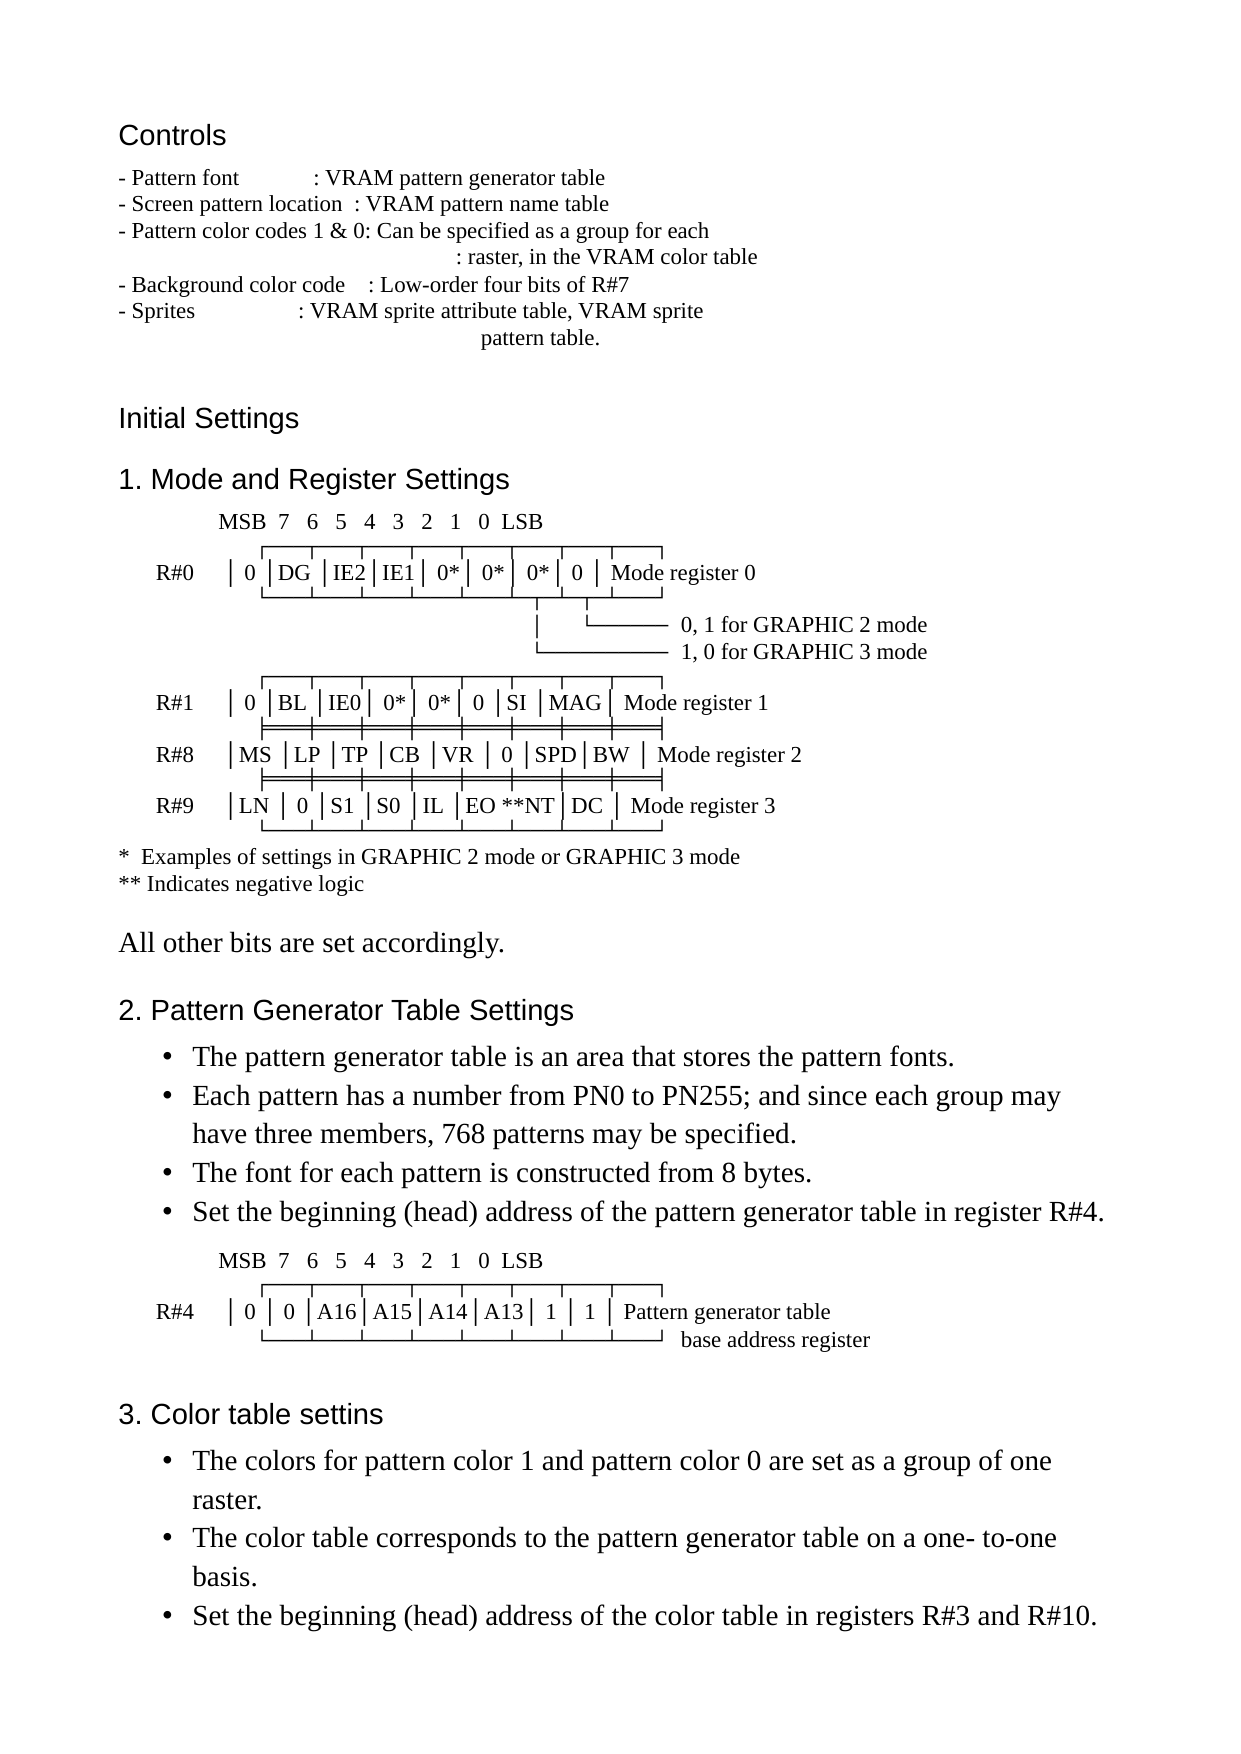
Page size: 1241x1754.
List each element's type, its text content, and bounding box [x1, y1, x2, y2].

text All other bits are set accordingly. [118, 925, 1122, 959]
text R#8 │MS │LP │TP │CB │VR │ 0 │SPD│BW │ Mode register 2 [585, 741, 642, 768]
text R#0 │ 0 │DG │IE2│IE1│ 0*│ 0*│ 0*│ 0 │ Mode register 0 [513, 559, 556, 587]
list Each pattern has a number from PN0 to PN255; and since each group may have three members, 768 patterns may be specified. [162, 1078, 1122, 1150]
text ** Indicates negative logic [118, 869, 1122, 896]
text MSB 7 6 5 4 3 2 1 0 LSB [118, 508, 1122, 536]
text │ └────── 0, 1 for GRAPHIC 2 mode [118, 611, 1122, 638]
text ╞═══╪═══╪═══╪═══╪═══╪═══╪═══╪═══╡ [118, 717, 1122, 741]
text - Background color code : Low-order four bits of R#7 [118, 271, 1122, 297]
text └───┴───┴───┴───┴───┴─┬─┴─┬─┴───┘ [118, 587, 1122, 611]
subtitle 1. Mode and Register Settings [118, 462, 1122, 496]
text R#1 │ 0 │BL │IE0│ 0*│ 0*│ 0 │SI │MAG│ Mode register 1 [541, 689, 609, 717]
text R#1 │ 0 │BL │IE0│ 0*│ 0*│ 0 │SI │MAG│ Mode register 1 [270, 689, 318, 717]
text R#8 │MS │LP │TP │CB │VR │ 0 │SPD│BW │ Mode register 2 [382, 741, 432, 768]
text R#4 │ 0 │ 0 │A16│A15│A14│A13│ 1 │ 1 │ Pattern generator table [365, 1298, 419, 1326]
text └───┴───┴───┴───┴───┴───┴───┴───┘ base address register [118, 1326, 1122, 1353]
text - Pattern color codes 1 & 0: Can be specified as a group for each [118, 217, 1122, 243]
subtitle Controls [118, 118, 1122, 152]
text - Pattern font : VRAM pattern generator table [118, 164, 1122, 191]
text R#0 │ 0 │DG │IE2│IE1│ 0*│ 0*│ 0*│ 0 │ Mode register 0 [118, 559, 229, 587]
text R#9 │LN │ 0 │S1 │S0 │IL │EO **NT│DC │ Mode register 3 [231, 792, 282, 819]
text R#1 │ 0 │BL │IE0│ 0*│ 0*│ 0 │SI │MAG│ Mode register 1 [611, 689, 1122, 717]
text R#8 │MS │LP │TP │CB │VR │ 0 │SPD│BW │ Mode register 2 [286, 741, 332, 768]
text MSB 7 6 5 4 3 2 1 0 LSB [118, 1247, 1122, 1274]
list The font for each pattern is constructed from 8 bytes. [162, 1155, 1122, 1189]
text ╞═══╪═══╪═══╪═══╪═══╪═══╪═══╪═══╡ [118, 768, 1122, 792]
text R#9 │LN │ 0 │S1 │S0 │IL │EO **NT│DC │ Mode register 3 [369, 792, 413, 819]
text R#0 │ 0 │DG │IE2│IE1│ 0*│ 0*│ 0*│ 0 │ Mode register 0 [375, 559, 422, 587]
list Set the beginning (head) address of the color table in registers R#3 and R#10. [162, 1598, 1122, 1631]
text R#4 │ 0 │ 0 │A16│A15│A14│A13│ 1 │ 1 │ Pattern generator table [476, 1298, 530, 1326]
subtitle Initial Settings [118, 401, 1122, 435]
text R#8 │MS │LP │TP │CB │VR │ 0 │SPD│BW │ Mode register 2 [644, 741, 1122, 768]
text R#8 │MS │LP │TP │CB │VR │ 0 │SPD│BW │ Mode register 2 [434, 741, 486, 768]
list Set the beginning (head) address of the pattern generator table in register R#4. [162, 1194, 1122, 1227]
text - Sprites : VRAM sprite attribute table, VRAM sprite [118, 297, 1122, 323]
text ┌───┬───┬───┬───┬───┬───┬───┬───┐ [118, 1274, 1122, 1298]
text R#1 │ 0 │BL │IE0│ 0*│ 0*│ 0 │SI │MAG│ Mode register 1 [118, 689, 229, 717]
list The pattern generator table is an area that stores the pattern fonts. [162, 1039, 1122, 1073]
text R#8 │MS │LP │TP │CB │VR │ 0 │SPD│BW │ Mode register 2 [334, 741, 380, 768]
text R#9 │LN │ 0 │S1 │S0 │IL │EO **NT│DC │ Mode register 3 [118, 792, 229, 819]
text : raster, in the VRAM color table [118, 243, 1122, 271]
text R#1 │ 0 │BL │IE0│ 0*│ 0*│ 0 │SI │MAG│ Mode register 1 [370, 689, 413, 717]
text R#4 │ 0 │ 0 │A16│A15│A14│A13│ 1 │ 1 │ Pattern generator table [118, 1298, 229, 1326]
text R#4 │ 0 │ 0 │A16│A15│A14│A13│ 1 │ 1 │ Pattern generator table [309, 1298, 363, 1326]
text R#9 │LN │ 0 │S1 │S0 │IL │EO **NT│DC │ Mode register 3 [563, 792, 615, 819]
text R#9 │LN │ 0 │S1 │S0 │IL │EO **NT│DC │ Mode register 3 [458, 792, 561, 819]
text ┌───┬───┬───┬───┬───┬───┬───┬───┐ [118, 536, 1122, 559]
text R#8 │MS │LP │TP │CB │VR │ 0 │SPD│BW │ Mode register 2 [231, 741, 284, 768]
subtitle 2. Pattern Generator Table Settings [118, 993, 1122, 1027]
text R#0 │ 0 │DG │IE2│IE1│ 0*│ 0*│ 0*│ 0 │ Mode register 0 [270, 559, 323, 587]
text R#0 │ 0 │DG │IE2│IE1│ 0*│ 0*│ 0*│ 0 │ Mode register 0 [469, 559, 511, 587]
text R#4 │ 0 │ 0 │A16│A15│A14│A13│ 1 │ 1 │ Pattern generator table [421, 1298, 474, 1326]
text R#8 │MS │LP │TP │CB │VR │ 0 │SPD│BW │ Mode register 2 [118, 741, 229, 768]
text ┌───┬───┬───┬───┬───┬───┬───┬───┐ [118, 666, 1122, 689]
text - Screen pattern location : VRAM pattern name table [118, 191, 1122, 217]
text R#9 │LN │ 0 │S1 │S0 │IL │EO **NT│DC │ Mode register 3 [323, 792, 367, 819]
text R#9 │LN │ 0 │S1 │S0 │IL │EO **NT│DC │ Mode register 3 [415, 792, 456, 819]
list The color table corresponds to the pattern generator table on a one- to-one basis. [162, 1521, 1122, 1593]
text └────────── 1, 0 for GRAPHIC 3 mode [118, 638, 1122, 666]
text R#1 │ 0 │BL │IE0│ 0*│ 0*│ 0 │SI │MAG│ Mode register 1 [415, 689, 458, 717]
text └───┴───┴───┴───┴───┴───┴───┴───┘ [118, 819, 1122, 843]
subtitle 3. Color table settins [118, 1397, 1122, 1431]
text R#9 │LN │ 0 │S1 │S0 │IL │EO **NT│DC │ Mode register 3 [617, 792, 1122, 819]
text pattern table. [118, 323, 1122, 351]
text R#1 │ 0 │BL │IE0│ 0*│ 0*│ 0 │SI │MAG│ Mode register 1 [320, 689, 368, 717]
text R#8 │MS │LP │TP │CB │VR │ 0 │SPD│BW │ Mode register 2 [527, 741, 583, 768]
text * Examples of settings in GRAPHIC 2 mode or GRAPHIC 3 mode [118, 843, 1122, 869]
text R#0 │ 0 │DG │IE2│IE1│ 0*│ 0*│ 0*│ 0 │ Mode register 0 [424, 559, 467, 587]
text R#0 │ 0 │DG │IE2│IE1│ 0*│ 0*│ 0*│ 0 │ Mode register 0 [597, 559, 1122, 587]
text R#0 │ 0 │DG │IE2│IE1│ 0*│ 0*│ 0*│ 0 │ Mode register 0 [325, 559, 373, 587]
text R#4 │ 0 │ 0 │A16│A15│A14│A13│ 1 │ 1 │ Pattern generator table [610, 1298, 1122, 1326]
text R#1 │ 0 │BL │IE0│ 0*│ 0*│ 0 │SI │MAG│ Mode register 1 [499, 689, 539, 717]
list The colors for pattern color 1 and pattern color 0 are set as a group of one raster. [162, 1443, 1122, 1516]
